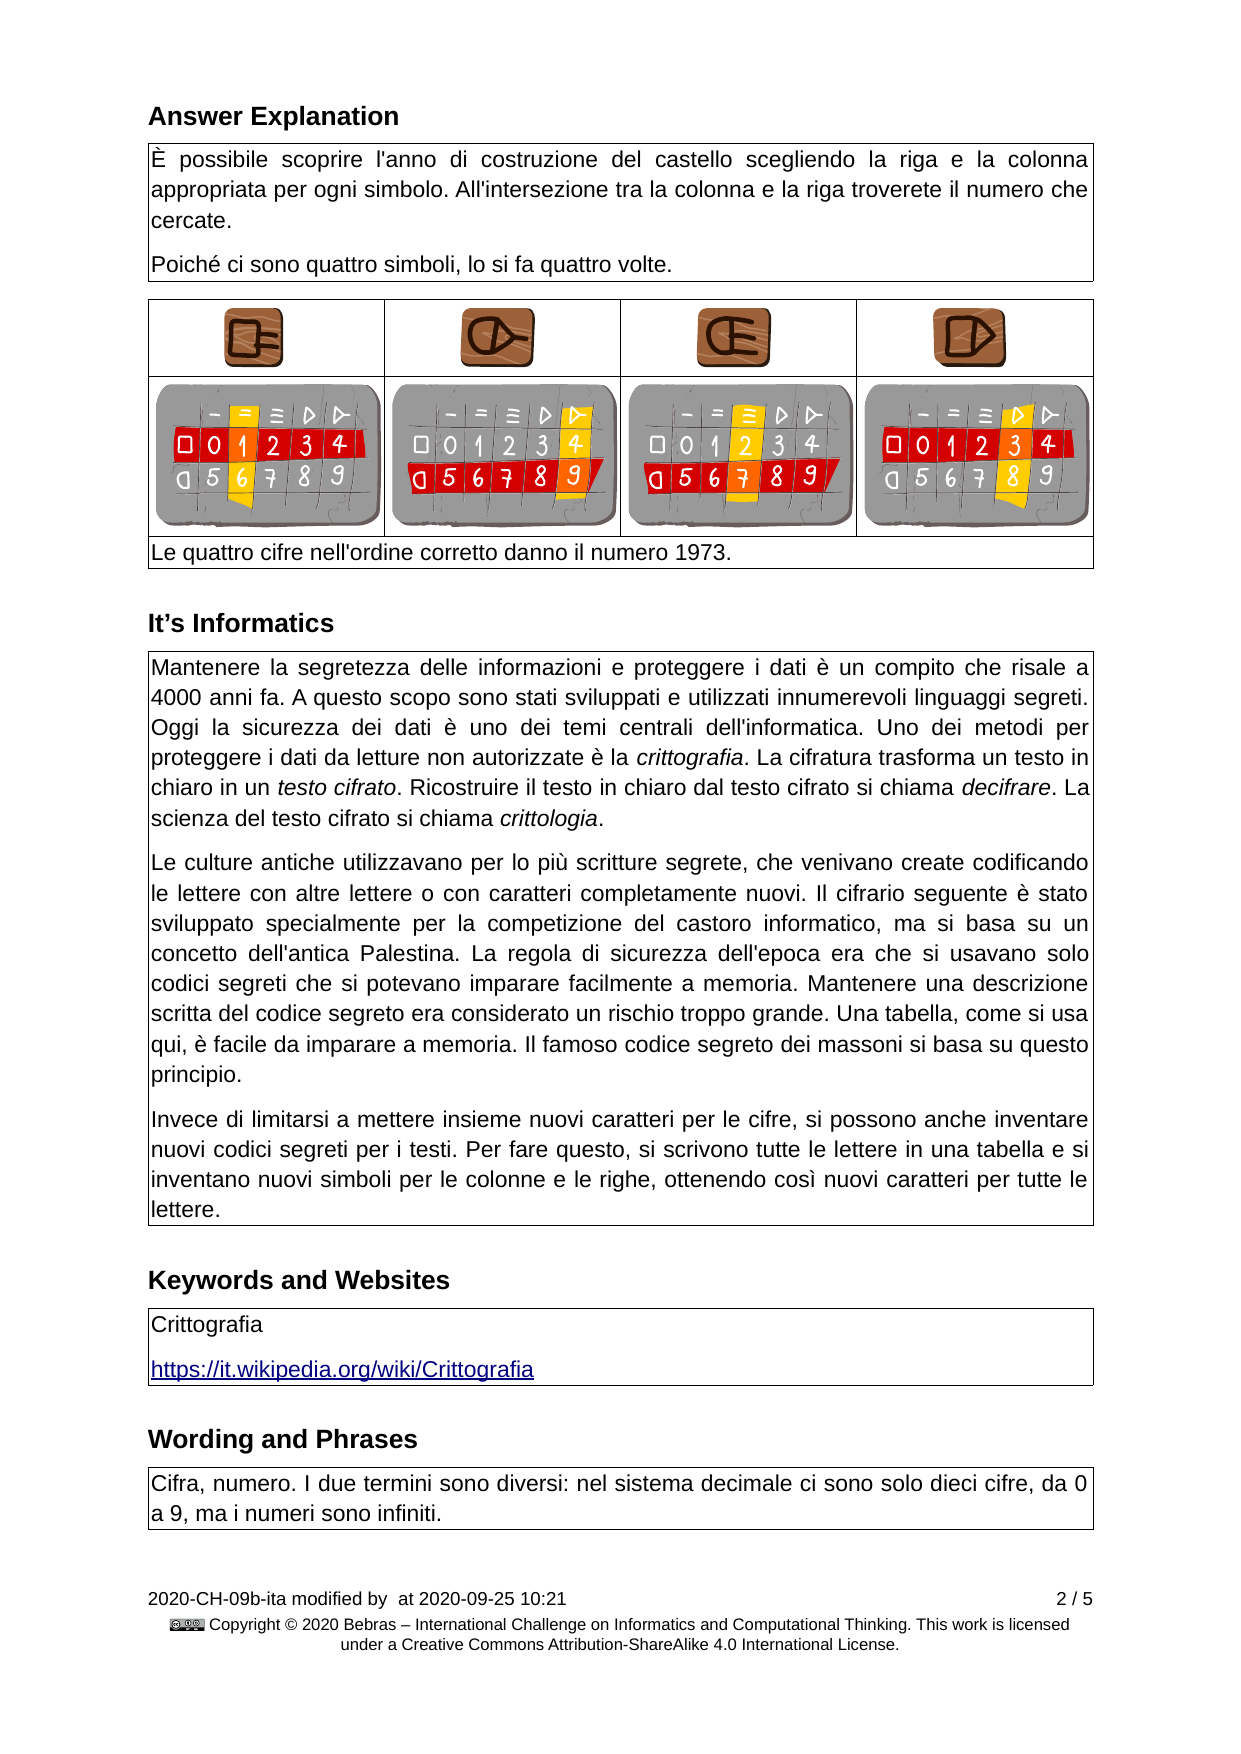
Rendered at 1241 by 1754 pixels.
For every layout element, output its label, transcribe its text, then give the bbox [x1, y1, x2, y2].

text Le culture antiche utilizzavano per lo più scritture segrete, che venivano create codificando le lettere con altre lettere o con caratteri completamente nuovi. Il cifrario seguente è stato sviluppato specialmente per la competizione del castoro informatico, ma si basa su un concetto dell'antica Palestina. La regola di sicurezza dell'epoca era che si usavano solo codici segreti che si potevano imparare facilmente a memoria. Mantenere una descrizione scritta del codice segreto era considerato un rischio troppo grande. Una tabella, come si usa qui, è facile da imparare a memoria. Il famoso codice segreto dei massoni si basa su questo principio. [149, 846, 1093, 1087]
table_header [385, 300, 620, 376]
table_cell [385, 377, 620, 536]
table_header [621, 300, 856, 376]
subtitle It’s Informatics [148, 608, 1093, 638]
text https://it.wikipedia.org/wiki/Crittografia [149, 1352, 1093, 1385]
table_header [857, 300, 1093, 376]
table_cell [857, 377, 1093, 536]
table_cell [149, 377, 384, 536]
subtitle Keywords and Websites [148, 1265, 1093, 1295]
text Crittografia [149, 1309, 1093, 1337]
text Invece di limitarsi a mettere insieme nuovi caratteri per le cifre, si possono anche inventare nuovi codici segreti per i testi. Per fare questo, si scrivono tutte le lettere in una tabella e si inventano nuovi simboli per le colonne e le righe, ottenendo così nuovi caratteri per tutte le lettere. [149, 1103, 1093, 1225]
text Le quattro cifre nell'ordine corretto danno il numero 1973. [149, 537, 1093, 568]
table_cell [621, 377, 856, 536]
text Mantenere la segretezza delle informazioni e proteggere i dati è un compito che risale a 4000 anni fa. A questo scopo sono stati sviluppati e utilizzati innumerevoli linguaggi segreti. Oggi la sicurezza dei dati è uno dei temi centrali dell'informatica. Uno dei metodi per proteggere i dati da letture non autorizzate è la crittografia. La cifratura trasforma un testo in chiaro in un testo cifrato. Ricostruire il testo in chiaro dal testo cifrato si chiama decifrare. La scienza del testo cifrato si chiama crittologia. [149, 652, 1093, 831]
table_header [149, 300, 384, 376]
text È possibile scoprire l'anno di costruzione del castello scegliendo la riga e la colonna appropriata per ogni simbolo. All'intersezione tra la colonna e la riga troverete il numero che cercate. [149, 144, 1093, 233]
text Poiché ci sono quattro simboli, lo si fa quattro volte. [149, 248, 1093, 281]
subtitle Wording and Phrases [148, 1424, 1093, 1454]
text Cifra, numero. I due termini sono diversi: nel sistema decimale ci sono solo dieci cifre, da 0 a 9, ma i numeri sono infiniti. [149, 1468, 1093, 1529]
subtitle Answer Explanation [148, 100, 1093, 131]
